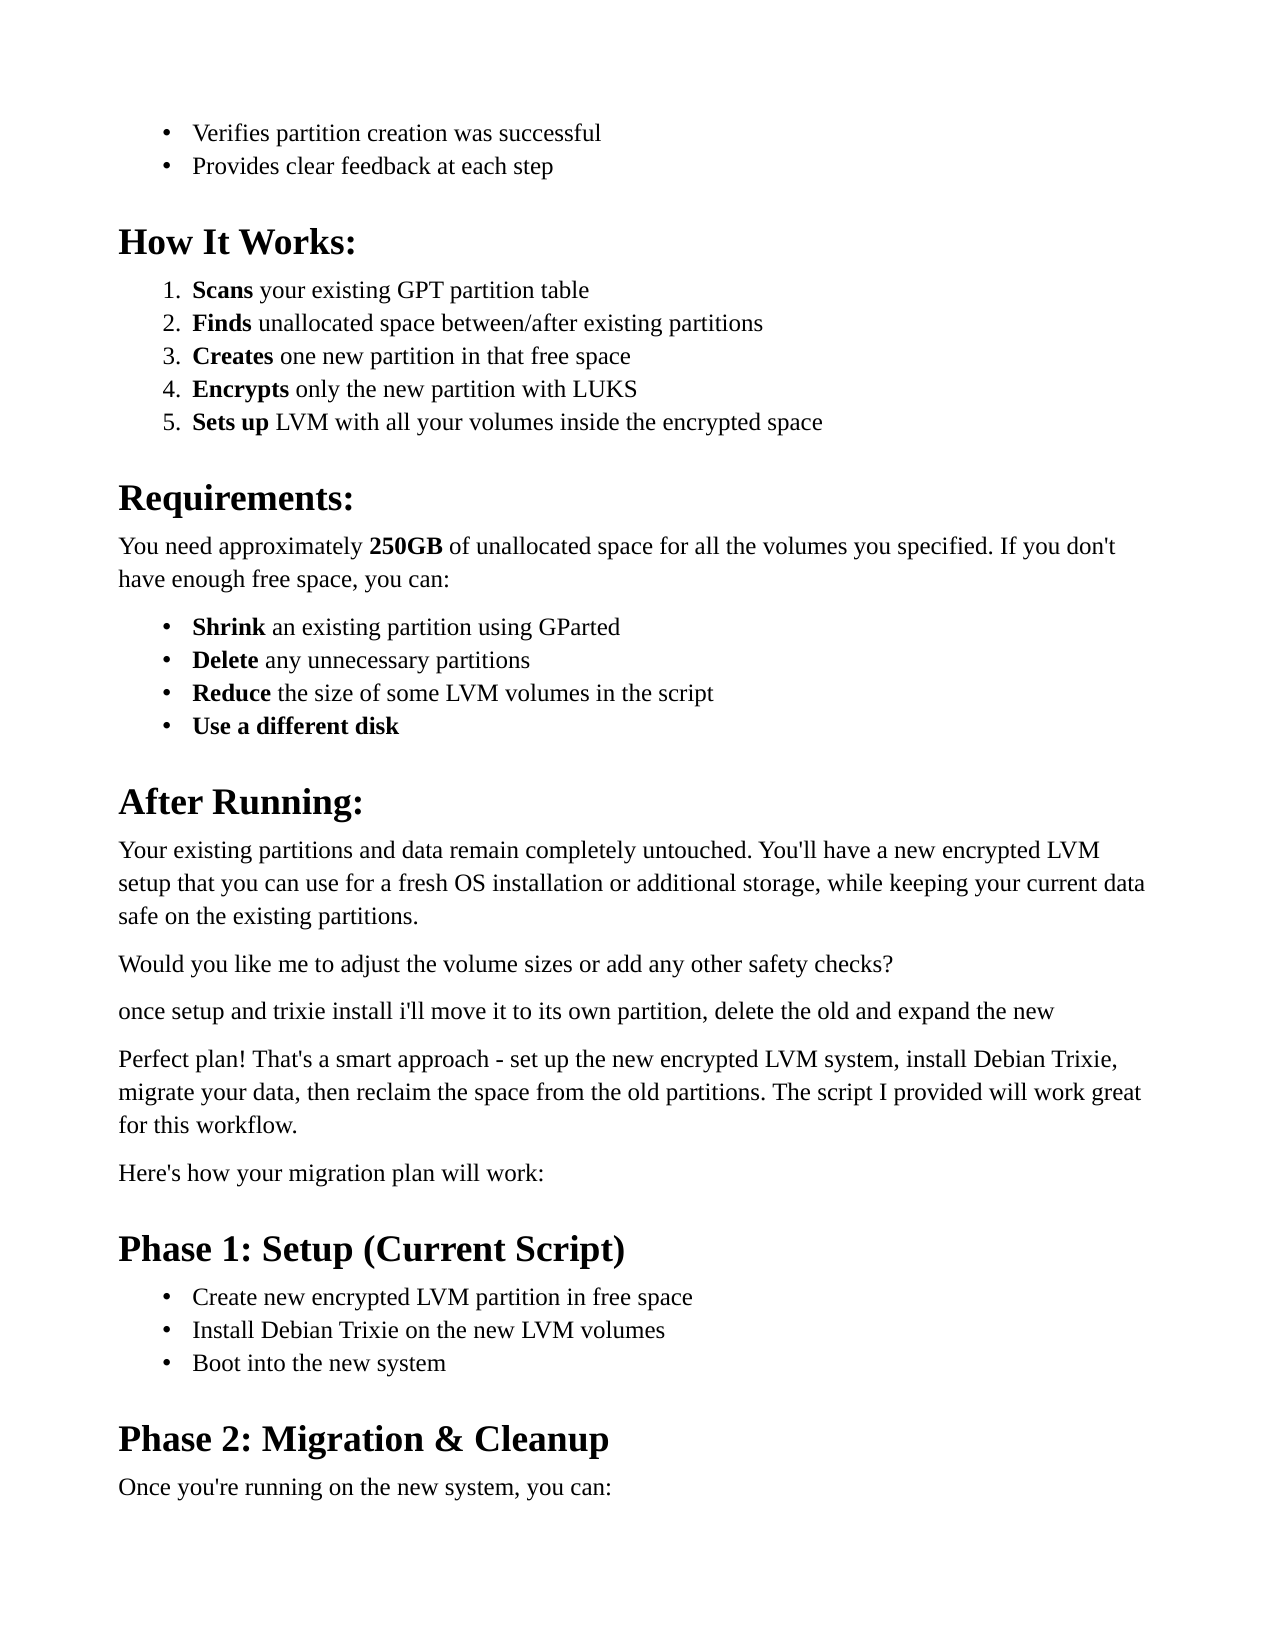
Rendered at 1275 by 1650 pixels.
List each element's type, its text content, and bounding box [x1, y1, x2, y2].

list Verifies partition creation was successful [162, 118, 1157, 147]
list Scans your existing GPT partition table [162, 275, 1157, 304]
list Use a different disk [162, 711, 1157, 740]
text once setup and trixie install i'll move it to its own partition, delete the old and expand the new [118, 996, 1157, 1025]
list Shrink an existing partition using GParted [162, 612, 1157, 641]
text Here's how your migration plan will work: [118, 1158, 1157, 1186]
subtitle How It Works: [118, 219, 1157, 263]
subtitle Phase 1: Setup (Current Script) [118, 1226, 1157, 1269]
text Perfect plan! That's a smart approach - set up the new encrypted LVM system, install Debian Trixie, migrate your data, then reclaim the space from the old partitions. The script I provided will work great for this workflow. [118, 1044, 1157, 1139]
text Once you're running on the new system, you can: [118, 1472, 1157, 1501]
list Creates one new partition in that free space [162, 341, 1157, 370]
list Delete any unnecessary partitions [162, 645, 1157, 674]
list Install Debian Trixie on the new LVM volumes [162, 1315, 1157, 1343]
subtitle Requirements: [118, 476, 1157, 519]
list Sets up LVM with all your volumes inside the encrypted space [162, 407, 1157, 436]
list Reduce the size of some LVM volumes in the script [162, 678, 1157, 707]
subtitle After Running: [118, 779, 1157, 823]
list Boot into the new system [162, 1348, 1157, 1376]
text Your existing partitions and data remain completely untouched. You'll have a new encrypted LVM setup that you can use for a fresh OS installation or additional storage, while keeping your current data safe on the existing partitions. [118, 835, 1157, 930]
text Would you like me to adjust the volume sizes or add any other safety checks? [118, 949, 1157, 977]
list Encrypts only the new partition with LUKS [162, 374, 1157, 403]
subtitle Phase 2: Migration & Cleanup [118, 1416, 1157, 1459]
list Create new encrypted LVM partition in free space [162, 1282, 1157, 1310]
list Provides clear feedback at each step [162, 151, 1157, 180]
list Finds unallocated space between/after existing partitions [162, 308, 1157, 337]
text You need approximately 250GB of unallocated space for all the volumes you specified. If you don't have enough free space, you can: [118, 531, 1157, 593]
